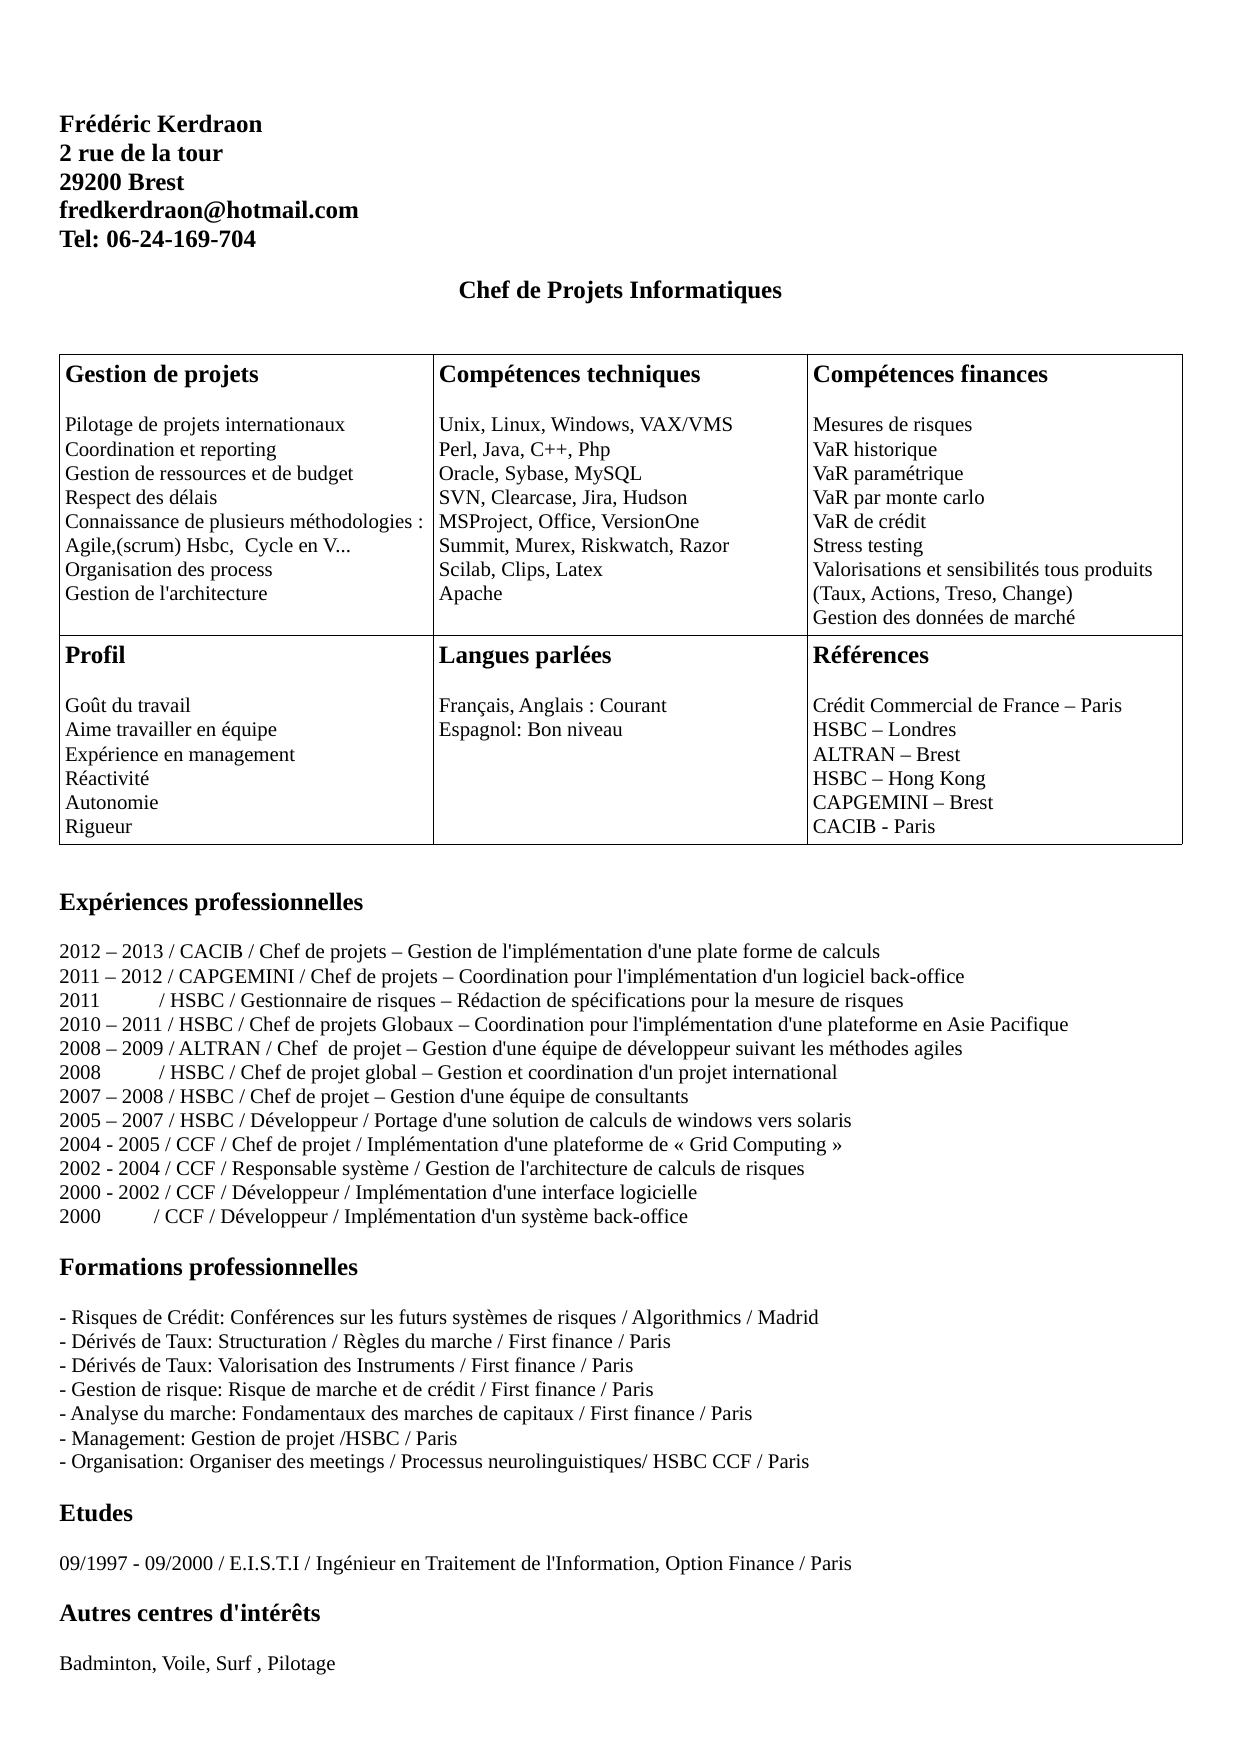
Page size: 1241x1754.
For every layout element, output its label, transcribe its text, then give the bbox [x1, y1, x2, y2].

text - Management: Gestion de projet /HSBC / Paris [59, 1425, 1181, 1449]
text 2 rue de la tour [59, 138, 1181, 167]
text - Dérivés de Taux: Valorisation des Instruments / First finance / Paris [59, 1353, 1181, 1377]
text Autres centres d'intérêts [59, 1598, 1181, 1627]
text fredkerdraon@hotmail.com [59, 196, 1181, 224]
text - Gestion de risque: Risque de marche et de crédit / First finance / Paris [59, 1377, 1181, 1401]
text 2011 – 2012 / CAPGEMINI / Chef de projets – Coordination pour l'implémentation d'un logiciel back-office [59, 963, 1181, 988]
text 2000 / CCF / Développeur / Implémentation d'un système back-office [59, 1204, 1181, 1228]
text 2000 - 2002 / CCF / Développeur / Implémentation d'une interface logicielle [59, 1180, 1181, 1204]
text 2012 – 2013 / CACIB / Chef de projets – Gestion de l'implémentation d'une plate forme de calculs [59, 939, 1181, 963]
table_cell Langues parlées Français, Anglais : Courant Espagnol: Bon niveau [434, 636, 807, 843]
table_cell Profil Goût du travail Aime travailler en équipe Expérience en management Réactivité Autonomie Rigueur [60, 636, 433, 843]
text Frédéric Kerdraon [59, 109, 1181, 138]
text - Analyse du marche: Fondamentaux des marches de capitaux / First finance / Paris [59, 1401, 1181, 1425]
text 2005 – 2007 / HSBC / Développeur / Portage d'une solution de calculs de windows vers solaris [59, 1108, 1181, 1132]
text Etudes [59, 1498, 1181, 1526]
text 2007 – 2008 / HSBC / Chef de projet – Gestion d'une équipe de consultants [59, 1084, 1181, 1108]
text 2004 - 2005 / CCF / Chef de projet / Implémentation d'une plateforme de « Grid Computing » [59, 1132, 1181, 1156]
text 2010 – 2011 / HSBC / Chef de projets Globaux – Coordination pour l'implémentation d'une plateforme en Asie Pacifique [59, 1012, 1181, 1036]
text Chef de Projets Informatiques [59, 275, 1181, 303]
table_header Gestion de projets Pilotage de projets internationaux Coordination et reporting Gestion de ressources et de budget Respect des délais Connaissance de plusieurs méthodologies : Agile,(scrum) Hsbc, Cycle en V... Organisation des process Gestion de l'architecture [60, 355, 433, 635]
text Badminton, Voile, Surf , Pilotage [59, 1651, 1181, 1675]
table_header Compétences techniques Unix, Linux, Windows, VAX/VMS Perl, Java, C++, Php Oracle, Sybase, MySQL SVN, Clearcase, Jira, Hudson MSProject, Office, VersionOne Summit, Murex, Riskwatch, Razor Scilab, Clips, Latex Apache [434, 355, 807, 635]
text 2011 / HSBC / Gestionnaire de risques – Rédaction de spécifications pour la mesure de risques [59, 988, 1181, 1012]
text - Risques de Crédit: Conférences sur les futurs systèmes de risques / Algorithmics / Madrid [59, 1305, 1181, 1329]
text 2002 - 2004 / CCF / Responsable système / Gestion de l'architecture de calculs de risques [59, 1156, 1181, 1180]
text Tel: 06-24-169-704 [59, 224, 1181, 253]
table_cell Références Crédit Commercial de France – Paris HSBC – Londres ALTRAN – Brest HSBC – Hong Kong CAPGEMINI – Brest CACIB - Paris [808, 636, 1182, 843]
text Expériences professionnelles [59, 887, 1181, 915]
text 2008 – 2009 / ALTRAN / Chef de projet – Gestion d'une équipe de développeur suivant les méthodes agiles [59, 1036, 1181, 1060]
text 2008 / HSBC / Chef de projet global – Gestion et coordination d'un projet international [59, 1060, 1181, 1084]
text - Organisation: Organiser des meetings / Processus neurolinguistiques/ HSBC CCF / Paris [59, 1449, 1181, 1473]
text 29200 Brest [59, 167, 1181, 196]
text 09/1997 - 09/2000 / E.I.S.T.I / Ingénieur en Traitement de l'Information, Option Finance / Paris [59, 1550, 1181, 1574]
table_header Compétences finances Mesures de risques VaR historique VaR paramétrique VaR par monte carlo VaR de crédit Stress testing Valorisations et sensibilités tous produits (Taux, Actions, Treso, Change) Gestion des données de marché [808, 355, 1182, 635]
text Formations professionnelles [59, 1252, 1181, 1281]
text - Dérivés de Taux: Structuration / Règles du marche / First finance / Paris [59, 1329, 1181, 1353]
